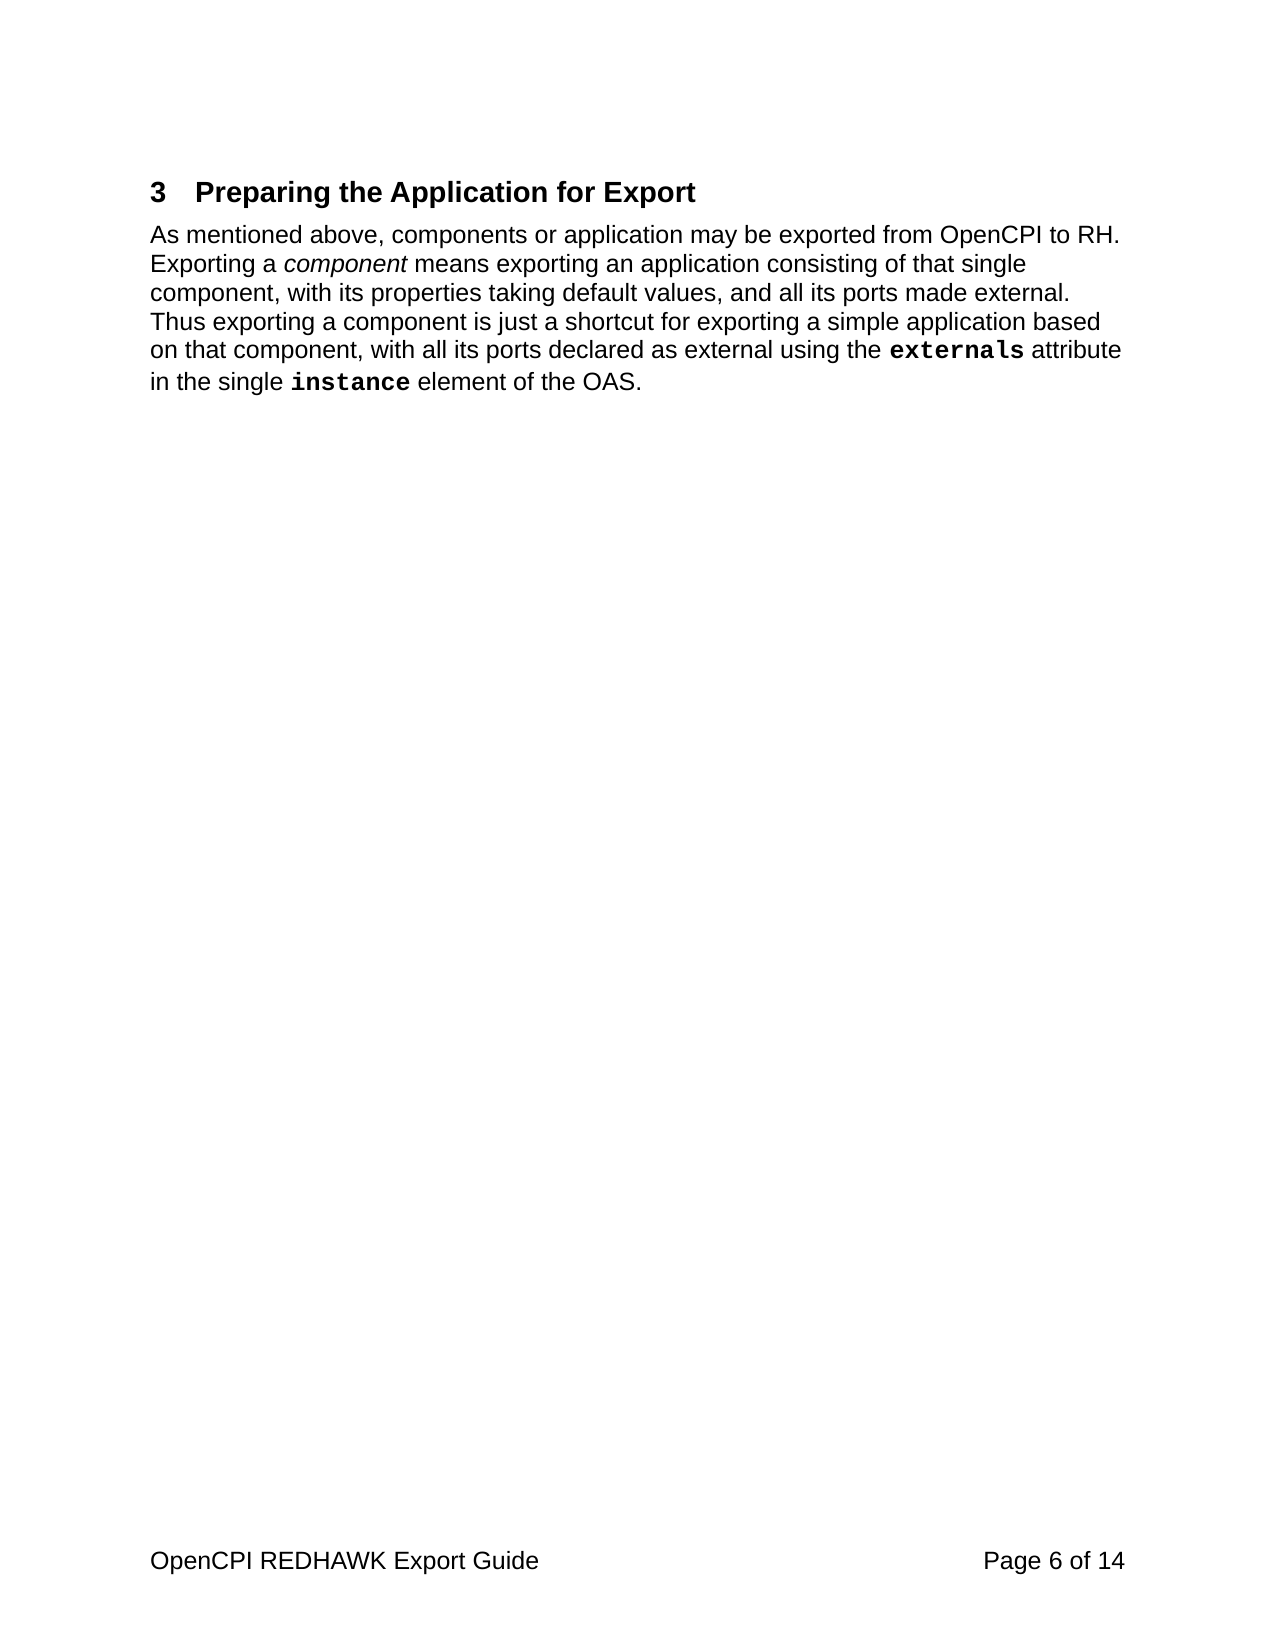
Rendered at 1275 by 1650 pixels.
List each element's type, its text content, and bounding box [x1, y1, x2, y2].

text As mentioned above, components or application may be exported from OpenCPI to RH. Exporting a component means exporting an application consisting of that single component, with its properties taking default values, and all its ports made external. Thus exporting a component is just a shortcut for exporting a simple application based on that component, with all its ports declared as external using the externals attribute in the single instance element of the OAS. [150, 221, 1125, 397]
subtitle Preparing the Application for Export [150, 175, 1125, 208]
